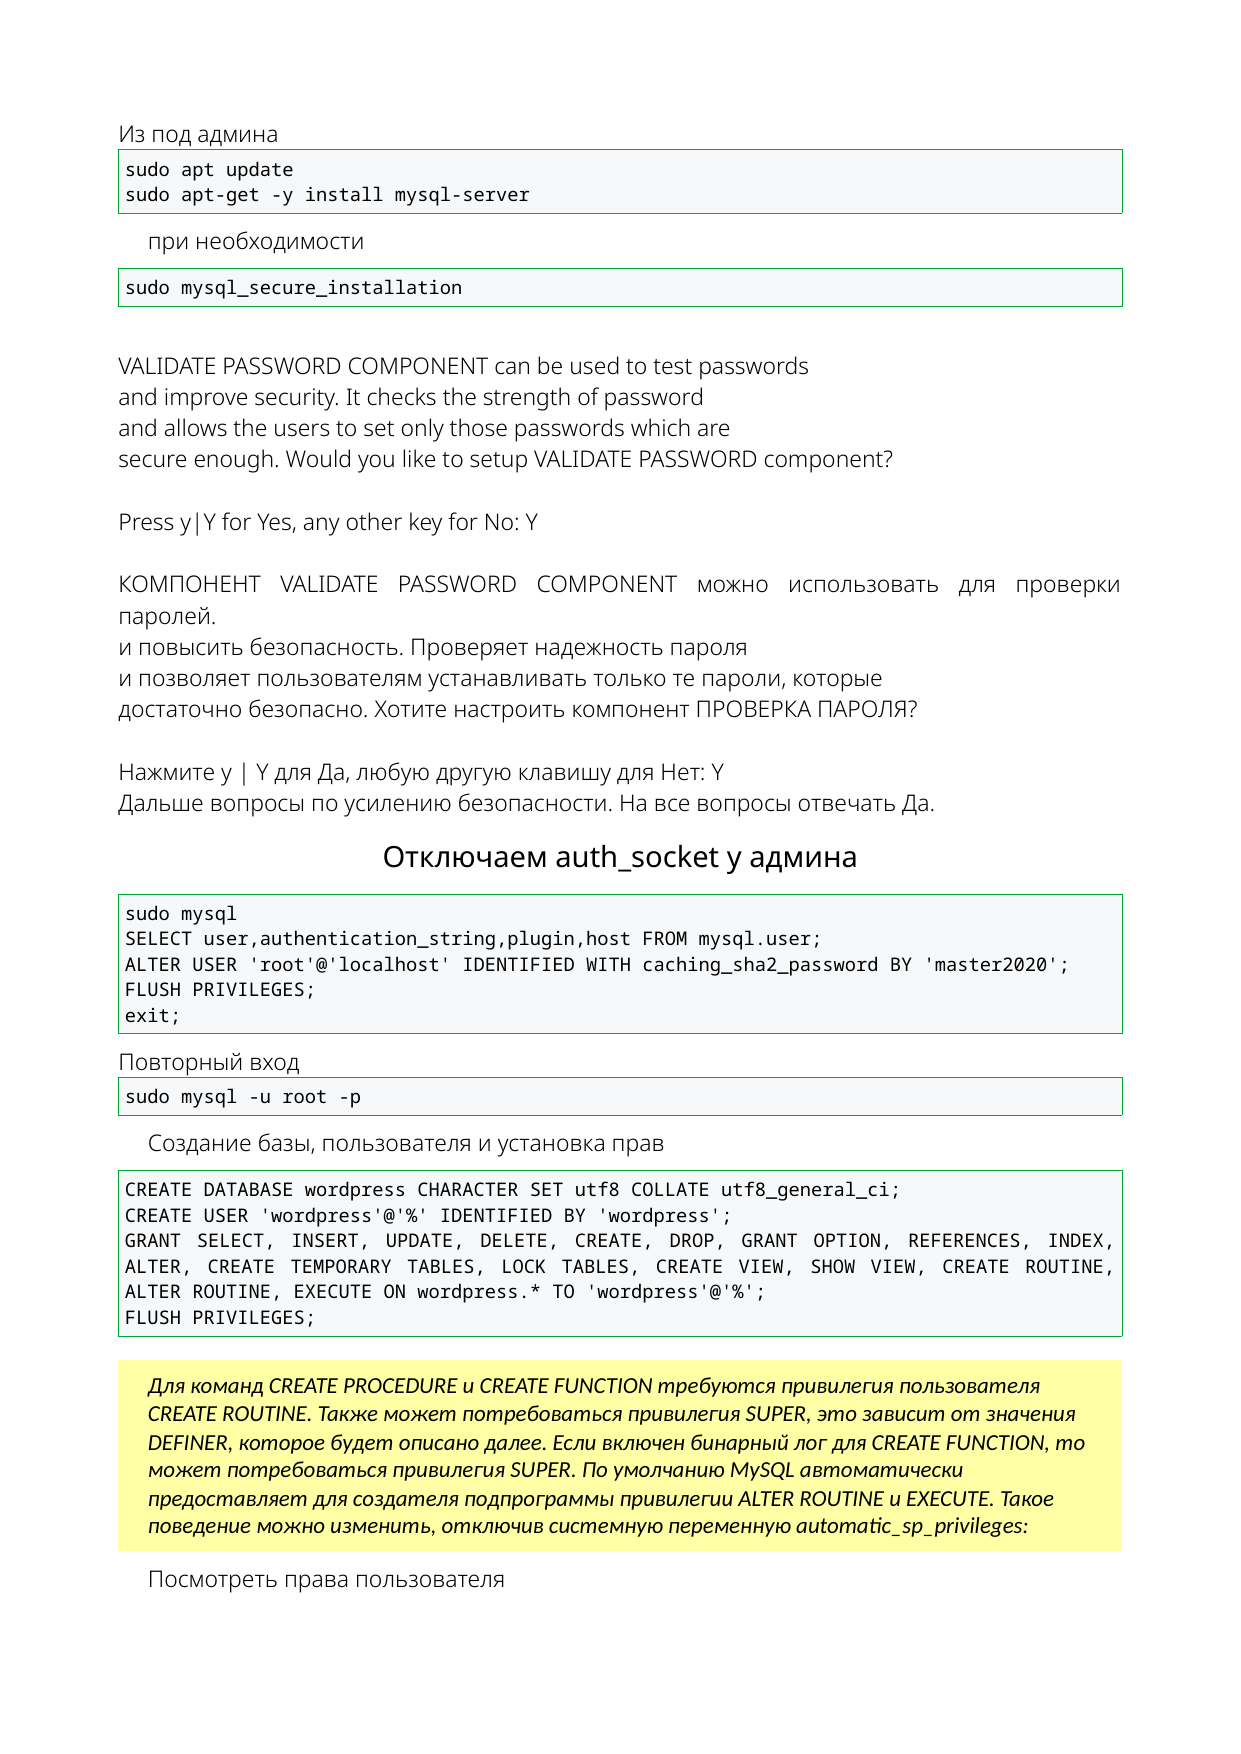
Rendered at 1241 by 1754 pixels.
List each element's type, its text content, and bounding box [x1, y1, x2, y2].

text и позволяет пользователям устанавливать только те пароли, которые [118, 662, 1122, 693]
text FLUSH PRIVILEGES; [119, 1298, 1122, 1336]
text Посмотреть права пользователя [118, 1563, 1122, 1594]
text SELECT user,authentication_string,plugin,host FROM mysql.user; [119, 919, 1122, 944]
text secure enough. Would you like to setup VALIDATE PASSWORD component? [118, 443, 1122, 474]
text and improve security. It checks the strength of password [118, 381, 1122, 412]
text VALIDATE PASSWORD COMPONENT can be used to test passwords [118, 349, 1122, 381]
text exit; [119, 996, 1122, 1033]
text ALTER USER 'root'@'localhost' IDENTIFIED WITH caching_sha2_password BY 'master2020'; [119, 944, 1122, 970]
subtitle Отключаем auth_socket у админа [118, 836, 1122, 876]
text Для команд CREATE PROCEDURE и CREATE FUNCTION требуются привилегия пользователя CREATE ROUTINE. Также может потребоваться привилегия SUPER, это зависит от значения DEFINER, которое будет описано далее. Если включен бинарный лог для CREATE FUNCTION, то может потребоваться привилегия SUPER. По умолчанию MySQL автоматически предоставляет для создателя подпрограммы привилегии ALTER ROUTINE и EXECUTE. Такое поведение можно изменить, отключив системную переменную automatic_sp_privileges: [118, 1360, 1122, 1551]
text Press y|Y for Yes, any other key for No: Y [118, 506, 1122, 537]
text GRANT SELECT, INSERT, UPDATE, DELETE, CREATE, DROP, GRANT OPTION, REFERENCES, INDEX, ALTER, CREATE TEMPORARY TABLES, LOCK TABLES, CREATE VIEW, SHOW VIEW, CREATE ROUTINE, ALTER ROUTINE, EXECUTE ON wordpress.* TO 'wordpress'@'%'; [119, 1221, 1122, 1298]
text and allows the users to set only those passwords which are [118, 412, 1122, 443]
text sudo mysql_secure_installation [119, 269, 1122, 306]
text Из под админа [118, 118, 1122, 149]
text CREATE USER 'wordpress'@'%' IDENTIFIED BY 'wordpress'; [119, 1196, 1122, 1221]
text CREATE DATABASE wordpress CHARACTER SET utf8 COLLATE utf8_general_ci; [119, 1171, 1122, 1196]
text Повторный вход [118, 1046, 1122, 1077]
text FLUSH PRIVILEGES; [119, 970, 1122, 996]
text sudo apt update [119, 150, 1122, 175]
text Нажмите y | Y для Да, любую другую клавишу для Нет: Y [118, 756, 1122, 787]
text Дальше вопросы по усилению безопасности. На все вопросы отвечать Да. [118, 787, 1122, 818]
text sudo apt-get -y install mysql-server [119, 175, 1122, 213]
text sudo mysql -u root -p [119, 1078, 1122, 1115]
text и повысить безопасность. Проверяет надежность пароля [118, 631, 1122, 662]
text КОМПОНЕНТ VALIDATE PASSWORD COMPONENT можно использовать для проверки паролей. [118, 568, 1122, 631]
text sudo mysql [119, 895, 1122, 919]
text Создание базы, пользователя и установка прав [118, 1127, 1122, 1158]
text при необходимости [118, 225, 1122, 256]
text достаточно безопасно. Хотите настроить компонент ПРОВЕРКА ПАРОЛЯ? [118, 693, 1122, 724]
